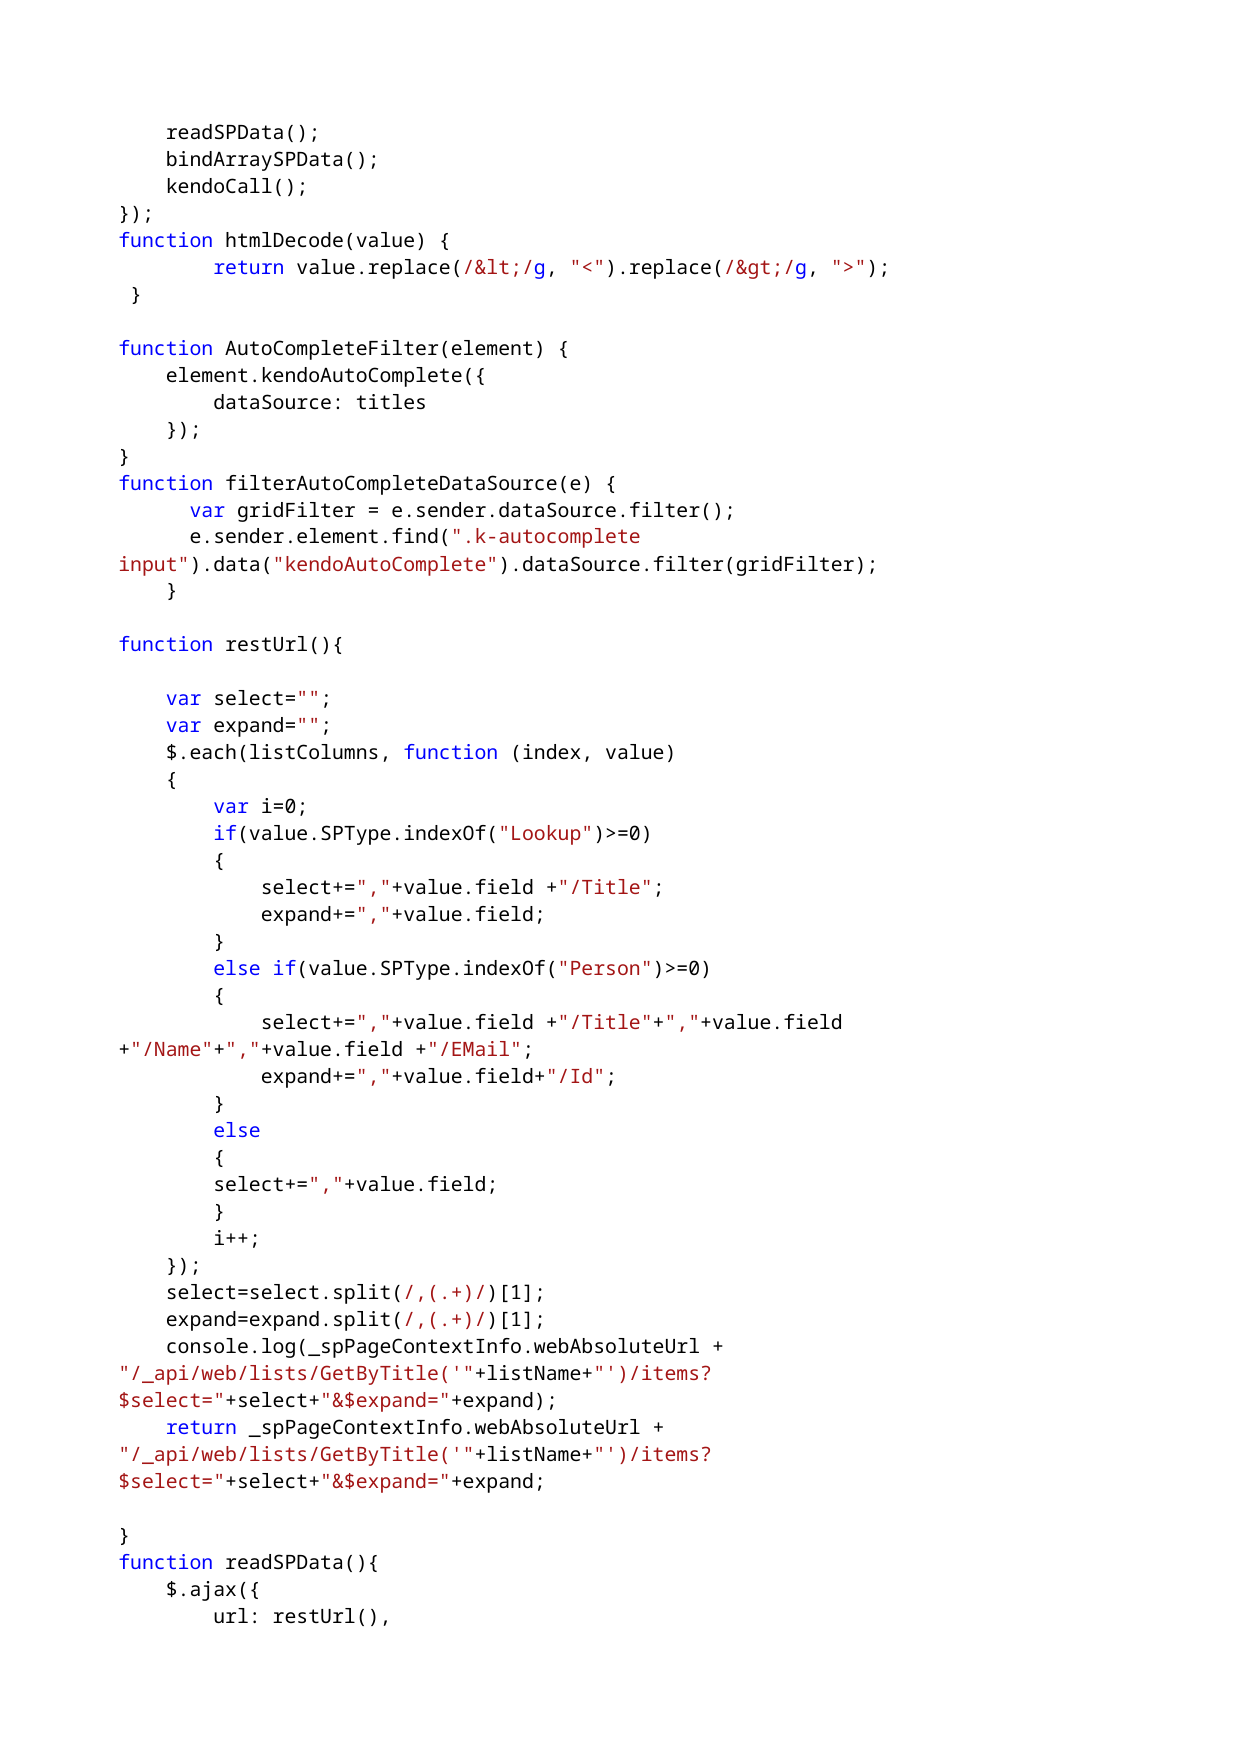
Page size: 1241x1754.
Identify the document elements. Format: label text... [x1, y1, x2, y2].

text else if(value.SPType.indexOf("Person")>=0) [118, 954, 1122, 981]
text readSPData(); [118, 118, 1122, 145]
text function filterAutoCompleteDataSource(e) { [118, 469, 1122, 496]
text function htmlDecode(value) { [118, 226, 1122, 253]
text function restUrl(){ [118, 631, 1122, 658]
text var i=0; [118, 793, 1122, 819]
text expand+=","+value.field+"/Id"; [118, 1062, 1122, 1089]
text expand=expand.split(/,(.+)/)[1]; [118, 1305, 1122, 1332]
text kendoCall(); [118, 172, 1122, 199]
text } [118, 577, 1122, 604]
text } [118, 1197, 1122, 1224]
text } [118, 442, 1122, 469]
text var select=""; [118, 685, 1122, 712]
text $.ajax({ [118, 1575, 1122, 1602]
text return _spPageContextInfo.webAbsoluteUrl + "/_api/web/lists/GetByTitle('"+listName+"')/items?$select="+select+"&$expand="+expand; [118, 1413, 1122, 1494]
text e.sender.element.find(".k-autocomplete input").data("kendoAutoComplete").dataSource.filter(gridFilter); [118, 523, 1122, 577]
text else [118, 1116, 1122, 1143]
text } [118, 1521, 1122, 1548]
text { [118, 1143, 1122, 1170]
text { [118, 766, 1122, 793]
text expand+=","+value.field; [118, 901, 1122, 927]
text { [118, 981, 1122, 1008]
text }); [118, 1251, 1122, 1278]
text var gridFilter = e.sender.dataSource.filter(); [118, 496, 1122, 523]
text i++; [118, 1224, 1122, 1251]
text } [118, 280, 1122, 307]
text } [118, 927, 1122, 954]
text select+=","+value.field; [118, 1170, 1122, 1197]
text url: restUrl(), [118, 1602, 1122, 1629]
text function AutoCompleteFilter(element) { [118, 334, 1122, 361]
text return value.replace(/&lt;/g, "<").replace(/&gt;/g, ">"); [118, 253, 1122, 280]
text }); [118, 415, 1122, 442]
text } [118, 1089, 1122, 1116]
text element.kendoAutoComplete({ [118, 361, 1122, 388]
text select+=","+value.field +"/Title"; [118, 873, 1122, 901]
text }); [118, 199, 1122, 226]
text dataSource: titles [118, 388, 1122, 415]
text var expand=""; [118, 712, 1122, 739]
text { [118, 847, 1122, 873]
text select=select.split(/,(.+)/)[1]; [118, 1278, 1122, 1305]
text $.each(listColumns, function (index, value) [118, 739, 1122, 766]
text if(value.SPType.indexOf("Lookup")>=0) [118, 819, 1122, 847]
text function readSPData(){ [118, 1548, 1122, 1575]
text console.log(_spPageContextInfo.webAbsoluteUrl + "/_api/web/lists/GetByTitle('"+listName+"')/items?$select="+select+"&$expand="+expand); [118, 1332, 1122, 1413]
text select+=","+value.field +"/Title"+","+value.field +"/Name"+","+value.field +"/EMail"; [118, 1008, 1122, 1062]
text bindArraySPData(); [118, 145, 1122, 172]
